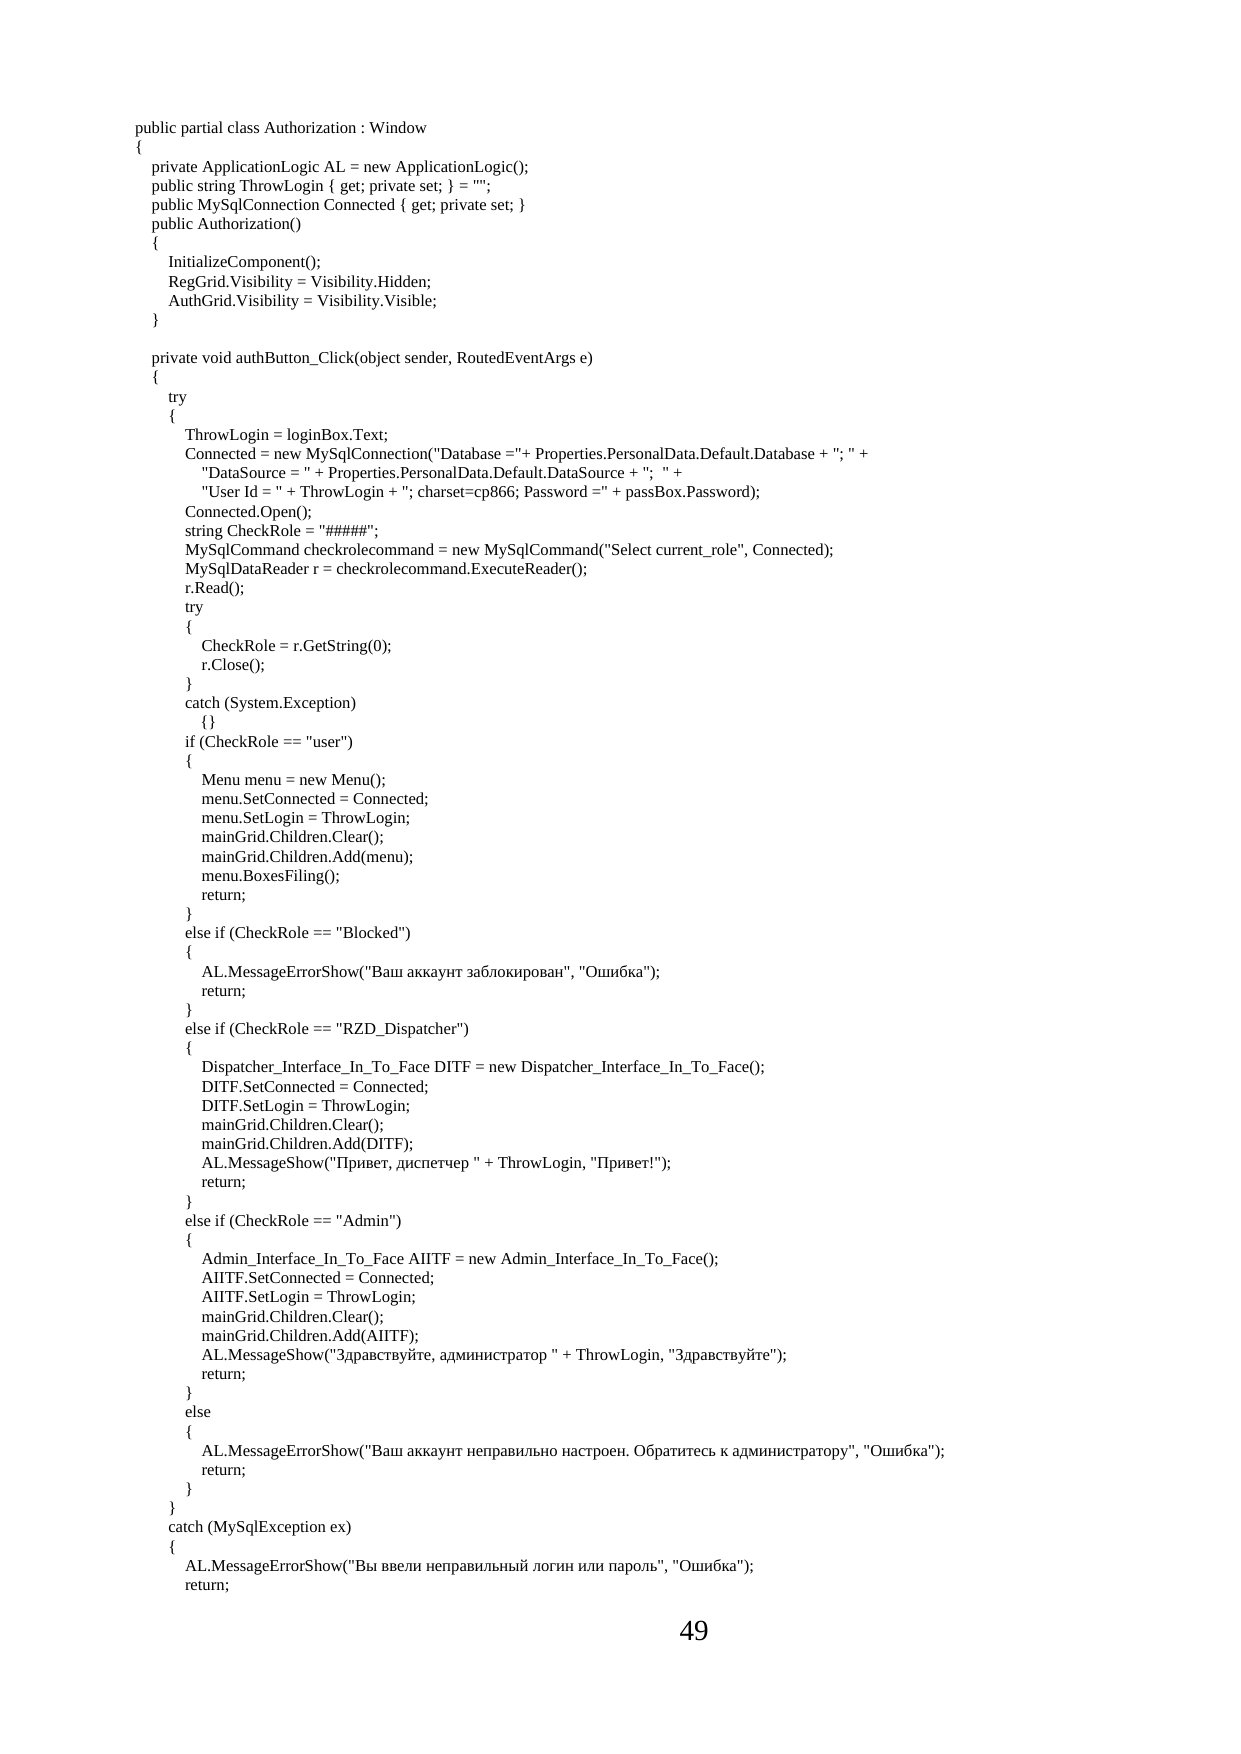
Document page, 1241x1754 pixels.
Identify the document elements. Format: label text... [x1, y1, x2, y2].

text public Authorization() [118, 214, 1181, 233]
text { [118, 616, 1181, 636]
text CheckRole = r.GetString(0); [118, 636, 1181, 655]
text return; [118, 1172, 1181, 1191]
text menu.SetLogin = ThrowLogin; [118, 808, 1181, 827]
text } [118, 1191, 1181, 1211]
text } [118, 1000, 1181, 1019]
text mainGrid.Children.Add(menu); [118, 846, 1181, 866]
text mainGrid.Children.Clear(); [118, 1115, 1181, 1134]
text { [118, 367, 1181, 386]
text ThrowLogin = loginBox.Text; [118, 425, 1181, 444]
text { [118, 233, 1181, 252]
text { [118, 406, 1181, 425]
text public MySqlConnection Connected { get; private set; } [118, 195, 1181, 214]
text r.Read(); [118, 578, 1181, 597]
text { [118, 1536, 1181, 1556]
text } [118, 1383, 1181, 1402]
text } [118, 1498, 1181, 1517]
text DITF.SetConnected = Connected; [118, 1076, 1181, 1096]
text r.Close(); [118, 655, 1181, 674]
text AuthGrid.Visibility = Visibility.Visible; [118, 291, 1181, 310]
text return; [118, 1364, 1181, 1383]
text return; [118, 885, 1181, 904]
text Connected = new MySqlConnection("Database ="+ Properties.PersonalData.Default.Database + "; " + [118, 444, 1181, 463]
text catch (MySqlException ex) [118, 1517, 1181, 1536]
text catch (System.Exception) [118, 693, 1181, 712]
text AL.MessageErrorShow("Ваш аккаунт заблокирован", "Ошибка"); [118, 961, 1181, 981]
text private ApplicationLogic AL = new ApplicationLogic(); [118, 156, 1181, 176]
text else if (CheckRole == "Blocked") [118, 923, 1181, 942]
text menu.SetConnected = Connected; [118, 789, 1181, 808]
text Connected.Open(); [118, 501, 1181, 521]
text } [118, 1479, 1181, 1498]
text mainGrid.Children.Clear(); [118, 827, 1181, 846]
text { [118, 1421, 1181, 1441]
text MySqlCommand checkrolecommand = new MySqlCommand("Select current_role", Connected); [118, 540, 1181, 559]
text try [118, 597, 1181, 616]
text mainGrid.Children.Add(DITF); [118, 1134, 1181, 1153]
text try [118, 386, 1181, 406]
text else [118, 1402, 1181, 1421]
text mainGrid.Children.Add(AIITF); [118, 1326, 1181, 1345]
text if (CheckRole == "user") [118, 731, 1181, 751]
text { [118, 1230, 1181, 1249]
text AL.MessageShow("Привет, диспетчер " + ThrowLogin, "Привет!"); [118, 1153, 1181, 1172]
text "DataSource = " + Properties.PersonalData.Default.DataSource + "; " + [118, 463, 1181, 482]
text else if (CheckRole == "RZD_Dispatcher") [118, 1019, 1181, 1038]
text string CheckRole = "#####"; [118, 521, 1181, 540]
text AL.MessageErrorShow("Ваш аккаунт неправильно настроен. Обратитесь к администратору", "Ошибка"); [118, 1441, 1181, 1460]
text { [118, 137, 1181, 156]
text Menu menu = new Menu(); [118, 770, 1181, 789]
text private void authButton_Click(object sender, RoutedEventArgs e) [118, 348, 1181, 367]
text public partial class Authorization : Window [118, 118, 1181, 137]
text mainGrid.Children.Clear(); [118, 1306, 1181, 1326]
text MySqlDataReader r = checkrolecommand.ExecuteReader(); [118, 559, 1181, 578]
text AIITF.SetLogin = ThrowLogin; [118, 1287, 1181, 1306]
text Dispatcher_Interface_In_To_Face DITF = new Dispatcher_Interface_In_To_Face(); [118, 1057, 1181, 1076]
text Admin_Interface_In_To_Face AIITF = new Admin_Interface_In_To_Face(); [118, 1249, 1181, 1268]
text AIITF.SetConnected = Connected; [118, 1268, 1181, 1287]
text {} [118, 712, 1181, 731]
text { [118, 942, 1181, 961]
text public string ThrowLogin { get; private set; } = ""; [118, 176, 1181, 195]
text menu.BoxesFiling(); [118, 866, 1181, 885]
text AL.MessageShow("Здравствуйте, администратор " + ThrowLogin, "Здравствуйте"); [118, 1345, 1181, 1364]
text return; [118, 1460, 1181, 1479]
text return; [118, 1575, 1181, 1594]
text { [118, 751, 1181, 770]
text InitializeComponent(); [118, 252, 1181, 271]
text } [118, 904, 1181, 923]
text "User Id = " + ThrowLogin + "; charset=cp866; Password =" + passBox.Password); [118, 482, 1181, 501]
text } [118, 310, 1181, 329]
text { [118, 1038, 1181, 1057]
text else if (CheckRole == "Admin") [118, 1211, 1181, 1230]
text DITF.SetLogin = ThrowLogin; [118, 1096, 1181, 1115]
text RegGrid.Visibility = Visibility.Hidden; [118, 271, 1181, 291]
text return; [118, 981, 1181, 1000]
text AL.MessageErrorShow("Вы ввели неправильный логин или пароль", "Ошибка"); [118, 1556, 1181, 1575]
text } [118, 674, 1181, 693]
